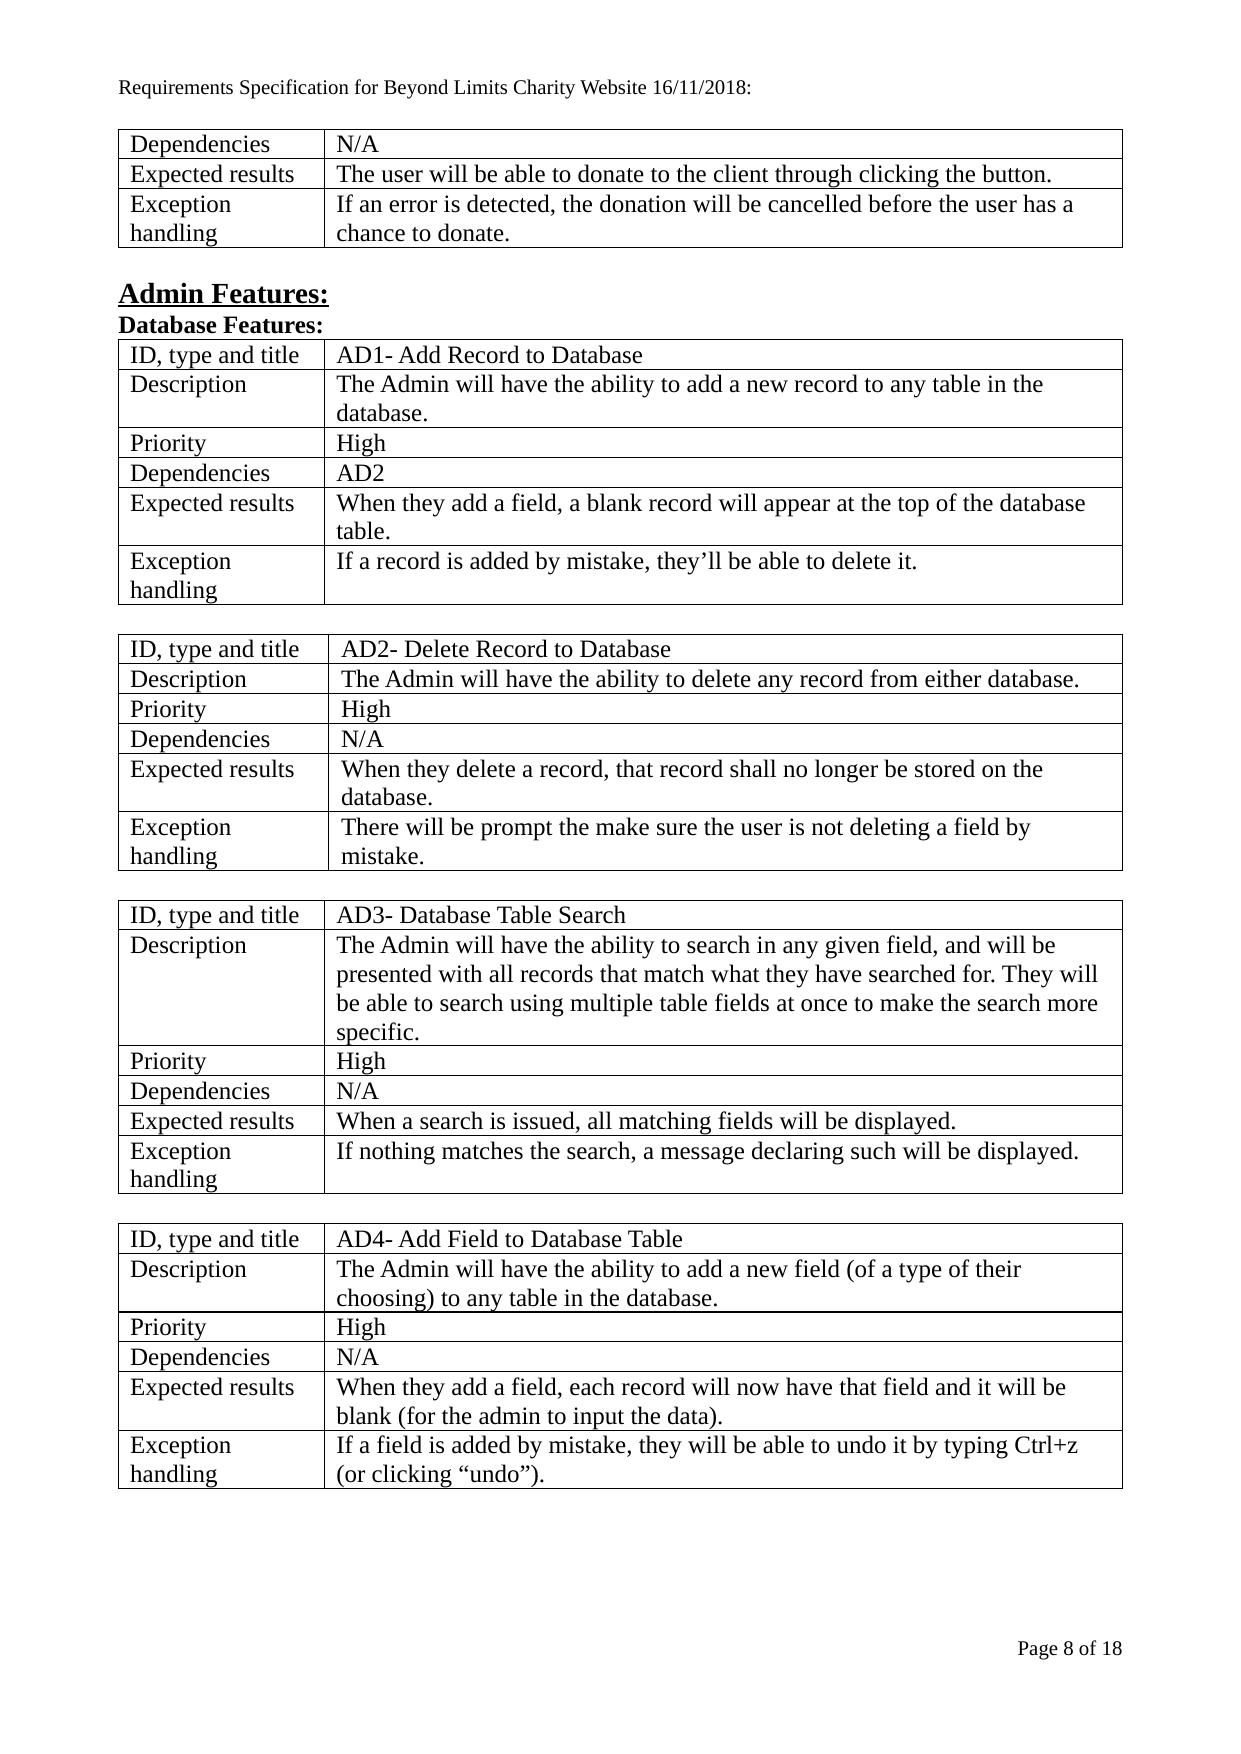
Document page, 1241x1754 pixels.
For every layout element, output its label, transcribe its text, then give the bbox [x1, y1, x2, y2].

table_cell The Admin will have the ability to add a new record to any table in the database. [325, 370, 1122, 427]
table_cell When they delete a record, that record shall no longer be stored on the database. [329, 754, 1122, 811]
table_cell When they add a field, each record will now have that field and it will be blank (for the admin to input the data). [325, 1372, 1122, 1429]
table_cell High [325, 428, 1122, 457]
table_cell The Admin will have the ability to add a new field (of a type of their choosing) to any table in the database. [325, 1254, 1122, 1311]
table_header AD4- Add Field to Database Table [325, 1224, 1122, 1253]
table_cell When a search is issued, all matching fields will be displayed. [325, 1106, 1122, 1135]
table_cell Exception handling [119, 1431, 324, 1488]
table_cell Exception handling [119, 546, 324, 604]
table_cell If a field is added by mistake, they will be able to undo it by typing Ctrl+z (or clicking “undo”). [325, 1431, 1122, 1488]
table_cell High [329, 694, 1122, 723]
table_header ID, type and title [119, 901, 324, 929]
table_header AD2- Delete Record to Database [329, 635, 1122, 663]
table_cell Description [119, 664, 328, 693]
table_cell If a record is added by mistake, they’ll be able to delete it. [325, 546, 1122, 604]
table_cell Dependencies [119, 1076, 324, 1105]
table_cell Expected results [119, 1106, 324, 1135]
table_cell Expected results [119, 159, 324, 188]
table_cell Expected results [119, 754, 328, 811]
table_cell If nothing matches the search, a message declaring such will be displayed. [325, 1136, 1122, 1193]
table_cell Priority [119, 1313, 324, 1341]
table_cell Description [119, 1254, 324, 1311]
table_cell Exception handling [119, 1136, 324, 1193]
table_header AD3- Database Table Search [325, 901, 1122, 929]
table_cell If an error is detected, the donation will be cancelled before the user has a chance to donate. [325, 189, 1122, 247]
table_cell N/A [325, 130, 1122, 158]
table_cell There will be prompt the make sure the user is not deleting a field by mistake. [329, 812, 1122, 870]
table_cell Expected results [119, 1372, 324, 1429]
text Admin Features: [118, 276, 1122, 310]
table_cell High [325, 1313, 1122, 1341]
text Database Features: [118, 310, 1122, 339]
table_cell Priority [119, 694, 328, 723]
table_cell Dependencies [119, 1342, 324, 1371]
table_cell N/A [325, 1076, 1122, 1105]
table_cell N/A [325, 1342, 1122, 1371]
table_cell The Admin will have the ability to search in any given field, and will be presented with all records that match what they have searched for. They will be able to search using multiple table fields at once to make the search more specific. [325, 930, 1122, 1045]
table_cell Dependencies [119, 130, 324, 158]
table_cell Exception handling [119, 812, 328, 870]
table_cell The Admin will have the ability to delete any record from either database. [329, 664, 1122, 693]
table_cell The user will be able to donate to the client through clicking the button. [325, 159, 1122, 188]
table_cell Priority [119, 428, 324, 457]
table_header ID, type and title [119, 340, 324, 368]
table_cell When they add a field, a blank record will appear at the top of the database table. [325, 488, 1122, 545]
table_cell Dependencies [119, 458, 324, 487]
table_cell Expected results [119, 488, 324, 545]
table_cell Description [119, 370, 324, 427]
table_header ID, type and title [119, 1224, 324, 1253]
table_cell AD2 [325, 458, 1122, 487]
table_header AD1- Add Record to Database [325, 340, 1122, 368]
table_cell Priority [119, 1046, 324, 1075]
table_cell Description [119, 930, 324, 1045]
table_cell Exception handling [119, 189, 324, 247]
table_cell Dependencies [119, 724, 328, 753]
table_cell High [325, 1046, 1122, 1075]
table_header ID, type and title [119, 635, 328, 663]
table_cell N/A [329, 724, 1122, 753]
